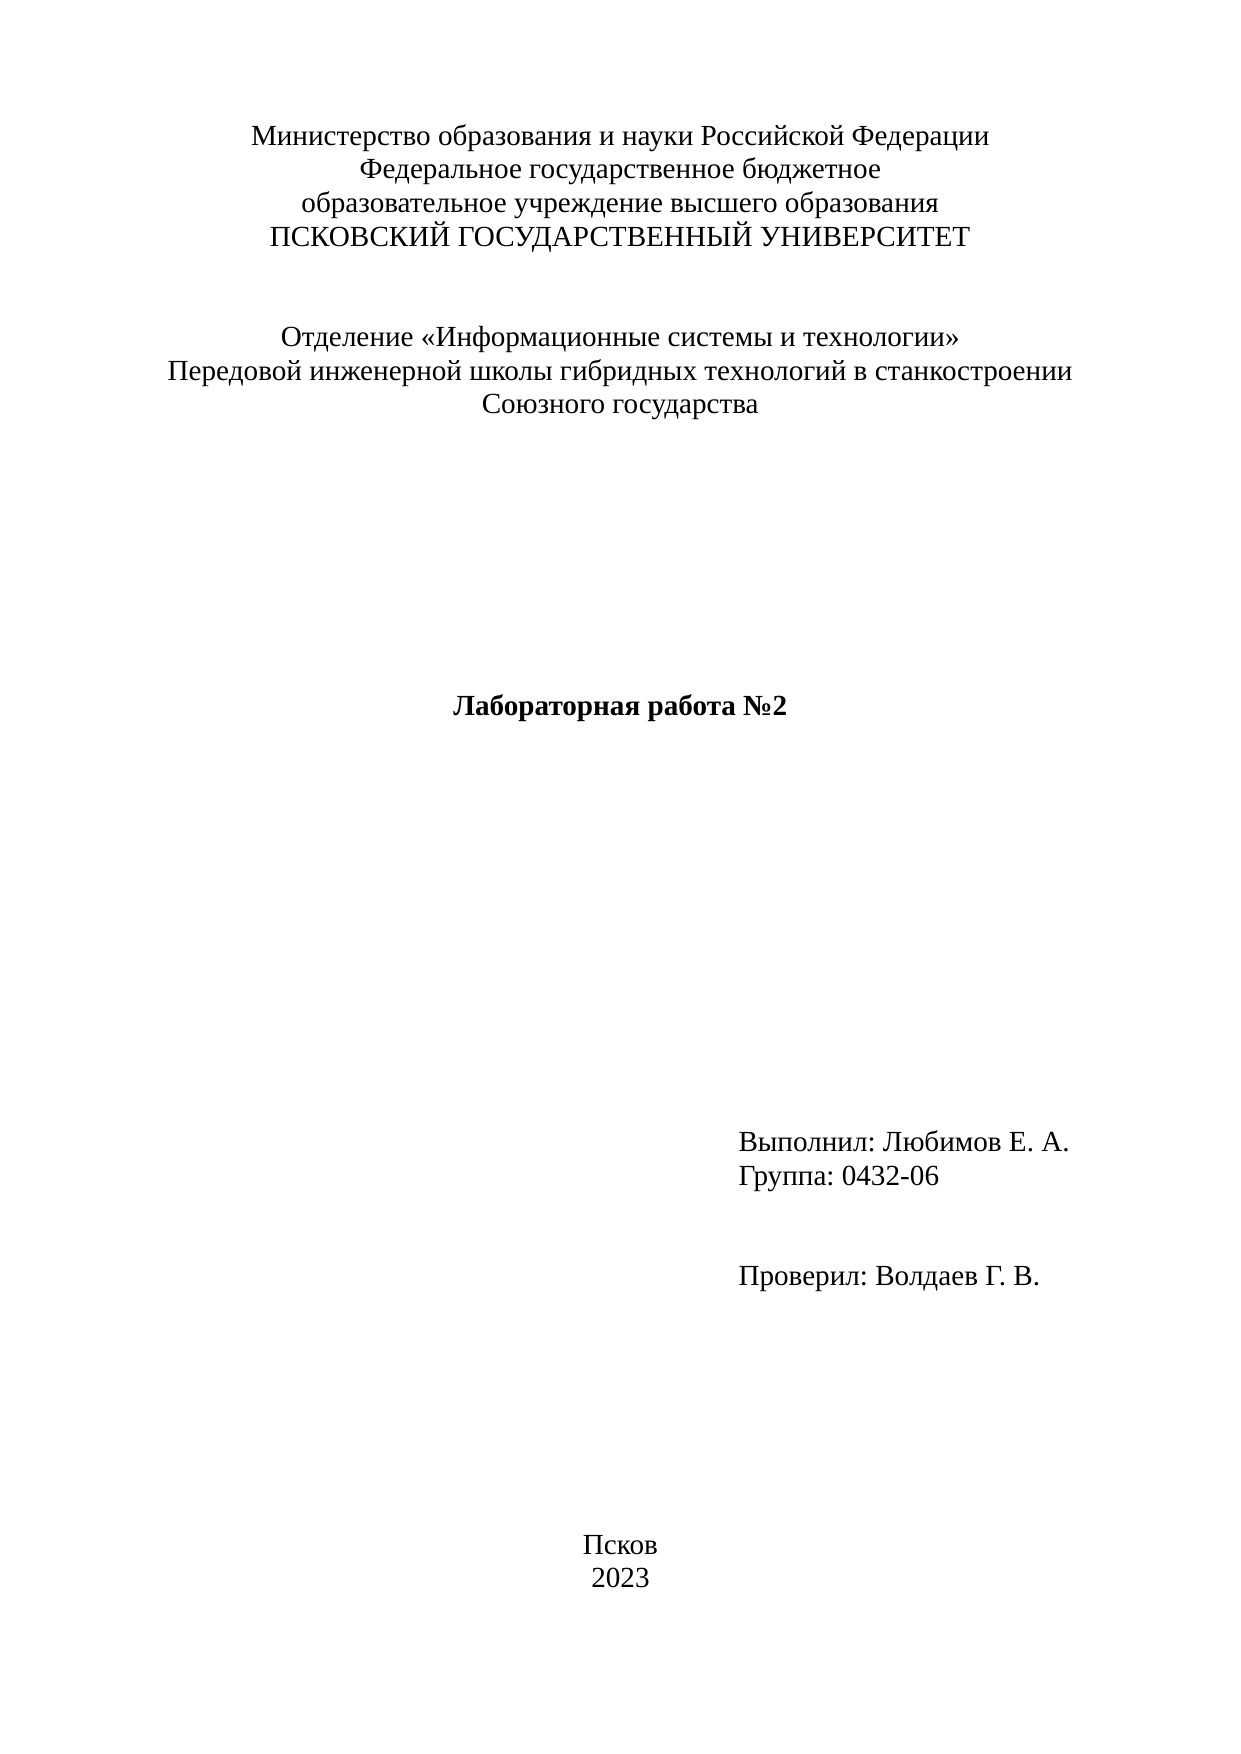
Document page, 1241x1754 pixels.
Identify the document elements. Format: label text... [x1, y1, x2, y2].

text Лабораторная работа №2 [118, 688, 1122, 722]
text 2023 [118, 1560, 1122, 1594]
text Псков [118, 1527, 1122, 1560]
text Отделение «Информационные системы и технологии» [118, 319, 1122, 353]
text Группа: 0432-06 [738, 1158, 1122, 1191]
text Проверил: Волдаев Г. В. [738, 1258, 1122, 1292]
text ПСКОВСКИЙ ГОСУДАРСТВЕННЫЙ УНИВЕРСИТЕТ [118, 219, 1122, 252]
text Выполнил: Любимов Е. А. [738, 1124, 1122, 1158]
text Министерство образования и науки Российской Федерации [118, 118, 1122, 152]
text Федеральное государственное бюджетное [118, 152, 1122, 185]
text образовательное учреждение высшего образования [118, 185, 1122, 219]
text Передовой инженерной школы гибридных технологий в станкостроении Союзного государства [118, 353, 1122, 420]
